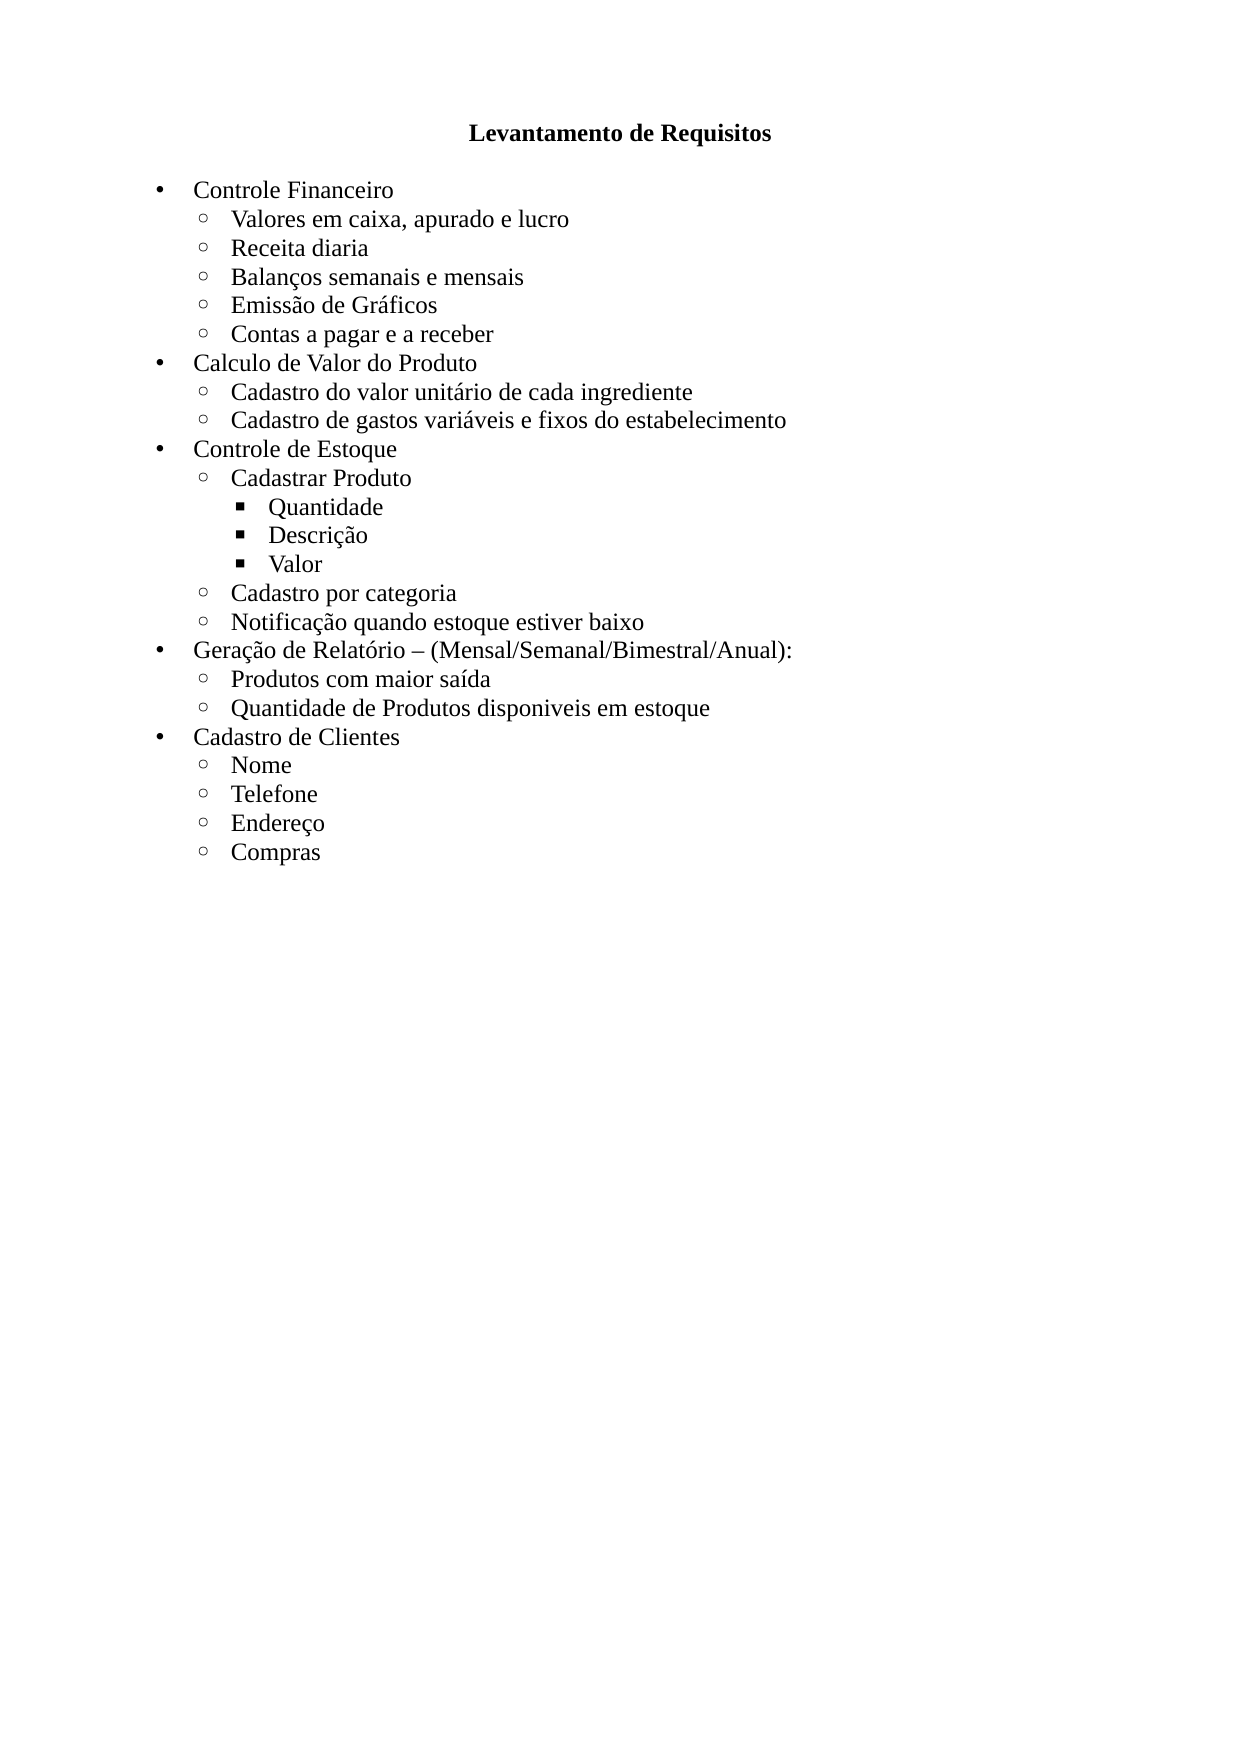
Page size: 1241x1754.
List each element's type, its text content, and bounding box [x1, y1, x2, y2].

list Cadastro por categoria [193, 578, 1122, 607]
list Endereço [193, 808, 1122, 837]
list Geração de Relatório – (Mensal/Semanal/Bimestral/Anual): [156, 636, 1122, 664]
list Contas a pagar e a receber [193, 319, 1122, 348]
text Levantamento de Requisitos [118, 118, 1122, 147]
list Receita diaria [193, 233, 1122, 262]
list Nome [193, 751, 1122, 779]
list Produtos com maior saída [193, 664, 1122, 693]
list Compras [193, 837, 1122, 866]
list Valores em caixa, apurado e lucro [193, 204, 1122, 233]
list Notificação quando estoque estiver baixo [193, 607, 1122, 636]
list Quantidade de Produtos disponiveis em estoque [193, 693, 1122, 722]
list Balanços semanais e mensais [193, 262, 1122, 291]
list Controle de Estoque [156, 434, 1122, 463]
list Cadastrar Produto [193, 463, 1122, 492]
list Calculo de Valor do Produto [156, 348, 1122, 377]
list Cadastro do valor unitário de cada ingrediente [193, 377, 1122, 406]
list Quantidade [231, 492, 1122, 521]
list Valor [231, 549, 1122, 578]
list Telefone [193, 779, 1122, 808]
list Cadastro de Clientes [156, 722, 1122, 751]
list Emissão de Gráficos [193, 291, 1122, 319]
list Descrição [231, 521, 1122, 549]
list Controle Financeiro [156, 176, 1122, 204]
list Cadastro de gastos variáveis e fixos do estabelecimento [193, 406, 1122, 434]
